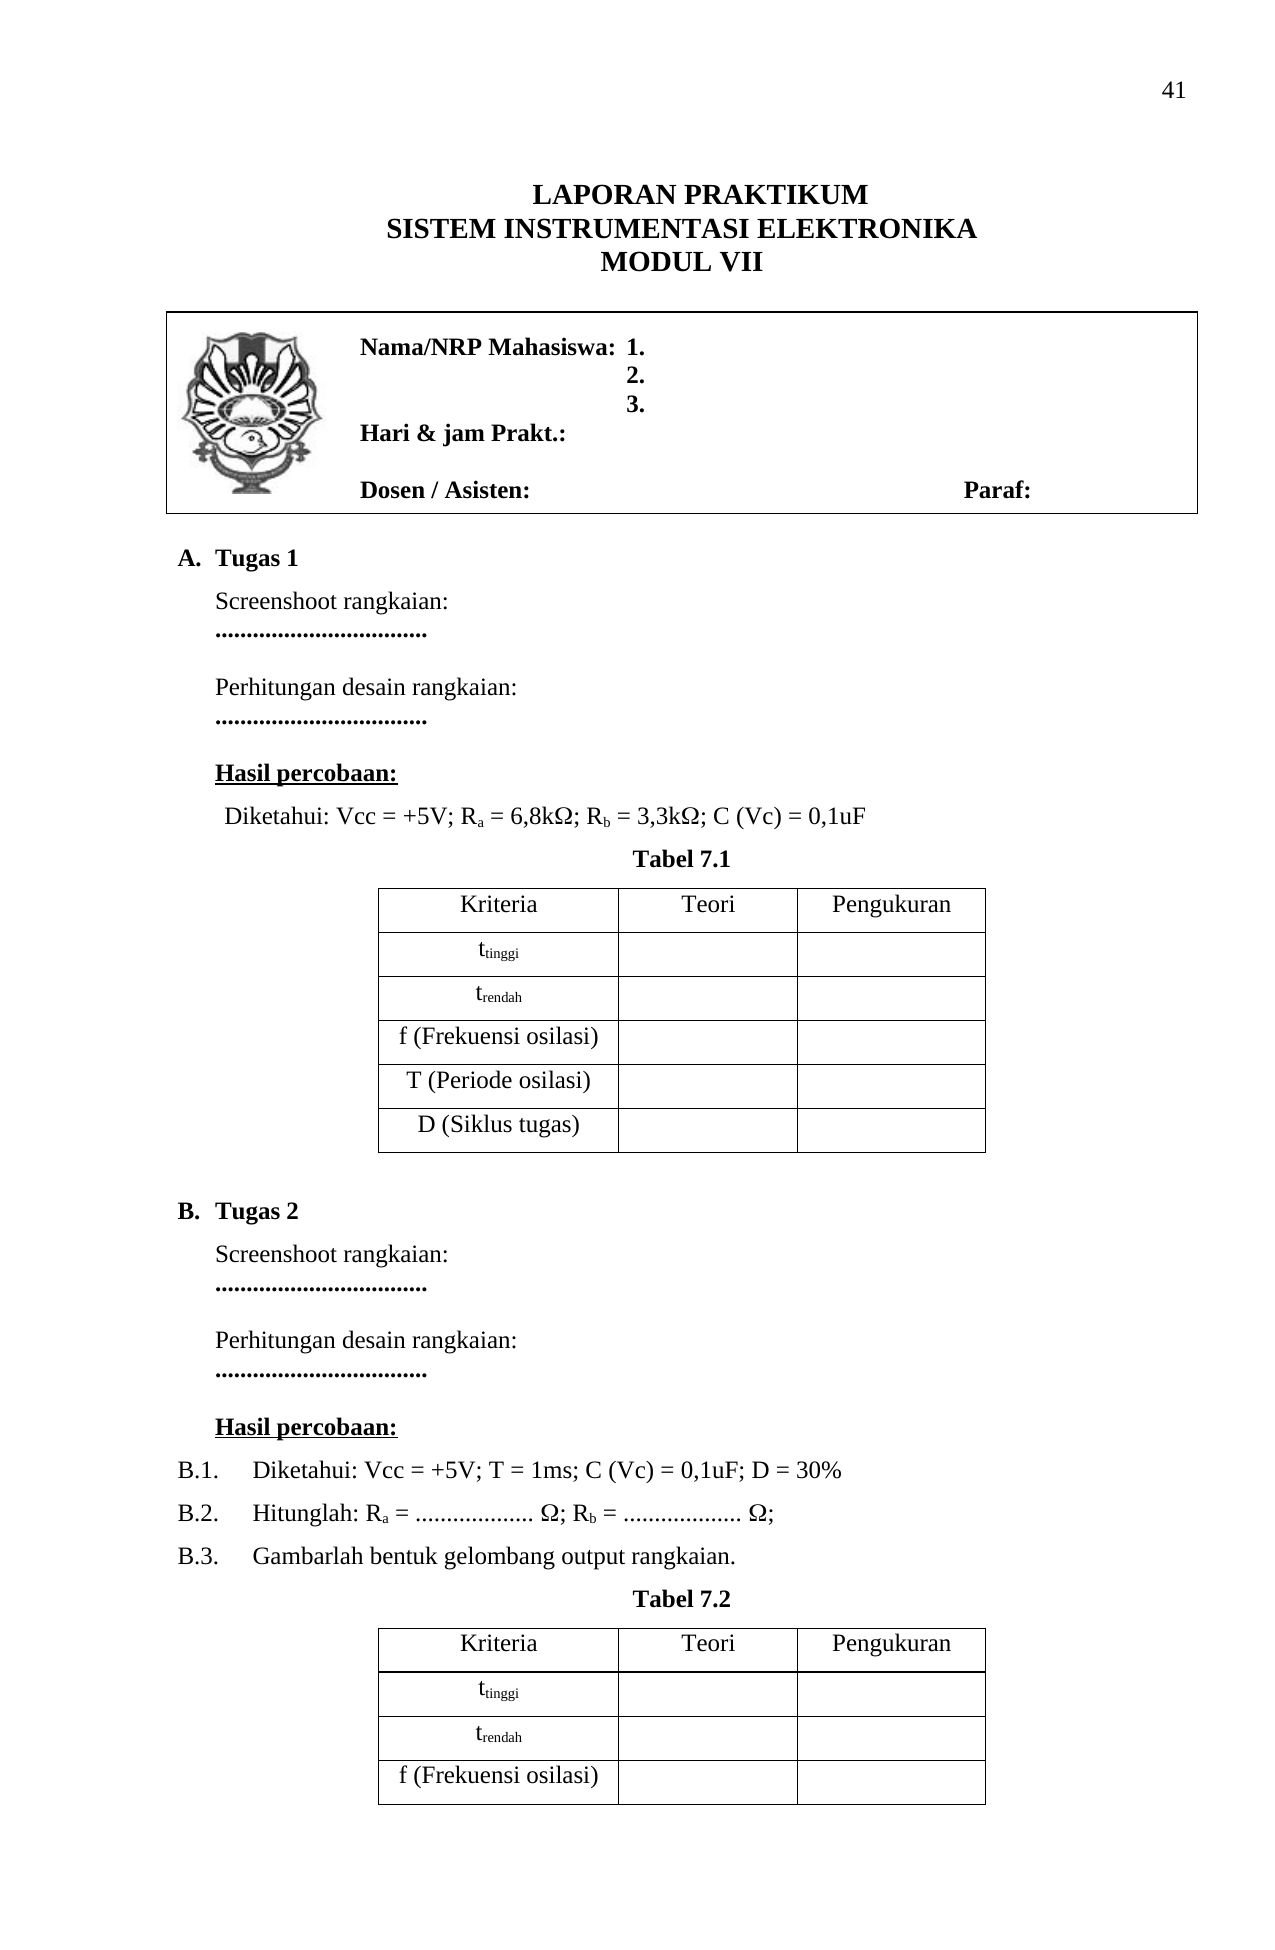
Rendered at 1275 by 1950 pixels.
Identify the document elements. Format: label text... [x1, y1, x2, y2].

text SISTEM INSTRUMENTASI ELEKTRONIKA [177, 211, 1186, 244]
text Hasil percobaan: [215, 1412, 1186, 1441]
table_header [167, 313, 348, 513]
table_cell [798, 933, 985, 976]
table_header Teori [619, 889, 797, 932]
list Tugas 2 [177, 1196, 1186, 1225]
text Screenshoot rangkaian: [215, 1239, 1186, 1268]
text Perhitungan desain rangkaian: [215, 672, 1186, 701]
table_cell [798, 1021, 985, 1064]
table_cell ttinggi [379, 1673, 618, 1716]
table_cell [619, 1065, 797, 1108]
list Tugas 1 [177, 543, 1186, 571]
text Perhitungan desain rangkaian: [215, 1326, 1186, 1354]
text .................................. [215, 614, 1186, 643]
text MODUL VII [177, 244, 1186, 278]
list Diketahui: Vcc = +5V; T = 1ms; C (Vc) = 0,1uF; D = 30% [177, 1455, 1186, 1484]
table_cell f (Frekuensi osilasi) [379, 1761, 618, 1804]
table_cell ttinggi [379, 933, 618, 976]
text Screenshoot rangkaian: [215, 586, 1186, 614]
table_cell [619, 1673, 797, 1716]
table_header Pengukuran [798, 1629, 985, 1671]
table_header Kriteria [379, 1629, 618, 1671]
table_cell [619, 933, 797, 976]
table_header Kriteria [379, 889, 618, 932]
list Gambarlah bentuk gelombang output rangkaian. [177, 1541, 1186, 1570]
table_cell [798, 977, 985, 1020]
text .................................. [215, 701, 1186, 729]
table_cell [798, 1717, 985, 1759]
table_cell [798, 1761, 985, 1804]
table_cell [619, 1761, 797, 1804]
table_cell trendah [379, 977, 618, 1020]
text Tabel 7.2 [177, 1584, 1186, 1613]
text LAPORAN PRAKTIKUM [215, 177, 1186, 211]
table_cell T (Periode osilasi) [379, 1065, 618, 1108]
table_cell [619, 1021, 797, 1064]
table_cell [619, 1109, 797, 1152]
table_cell [619, 1717, 797, 1759]
text Hasil percobaan: [215, 758, 1186, 787]
table_cell D (Siklus tugas) [379, 1109, 618, 1152]
table_header Teori [619, 1629, 797, 1671]
text Diketahui: Vcc = +5V; Ra = 6,8k; Rb = 3,3k; C (Vc) = 0,1uF [224, 801, 1186, 830]
table_header Nama/NRP Mahasiswa: 1. 2. 3. Hari & jam Prakt.: Dosen / Asisten: Paraf: [349, 313, 1197, 513]
list Hitunglah: Ra = ................... ; Rb = ................... ; [177, 1498, 1186, 1527]
text Tabel 7.1 [177, 844, 1186, 873]
text .................................. [215, 1268, 1186, 1297]
table_cell trendah [379, 1717, 618, 1759]
table_cell f (Frekuensi osilasi) [379, 1021, 618, 1064]
picture [177, 331, 326, 494]
table_cell [798, 1109, 985, 1152]
table_cell [798, 1673, 985, 1716]
text .................................. [215, 1354, 1186, 1383]
table_cell [619, 977, 797, 1020]
table_cell [798, 1065, 985, 1108]
table_header Pengukuran [798, 889, 985, 932]
